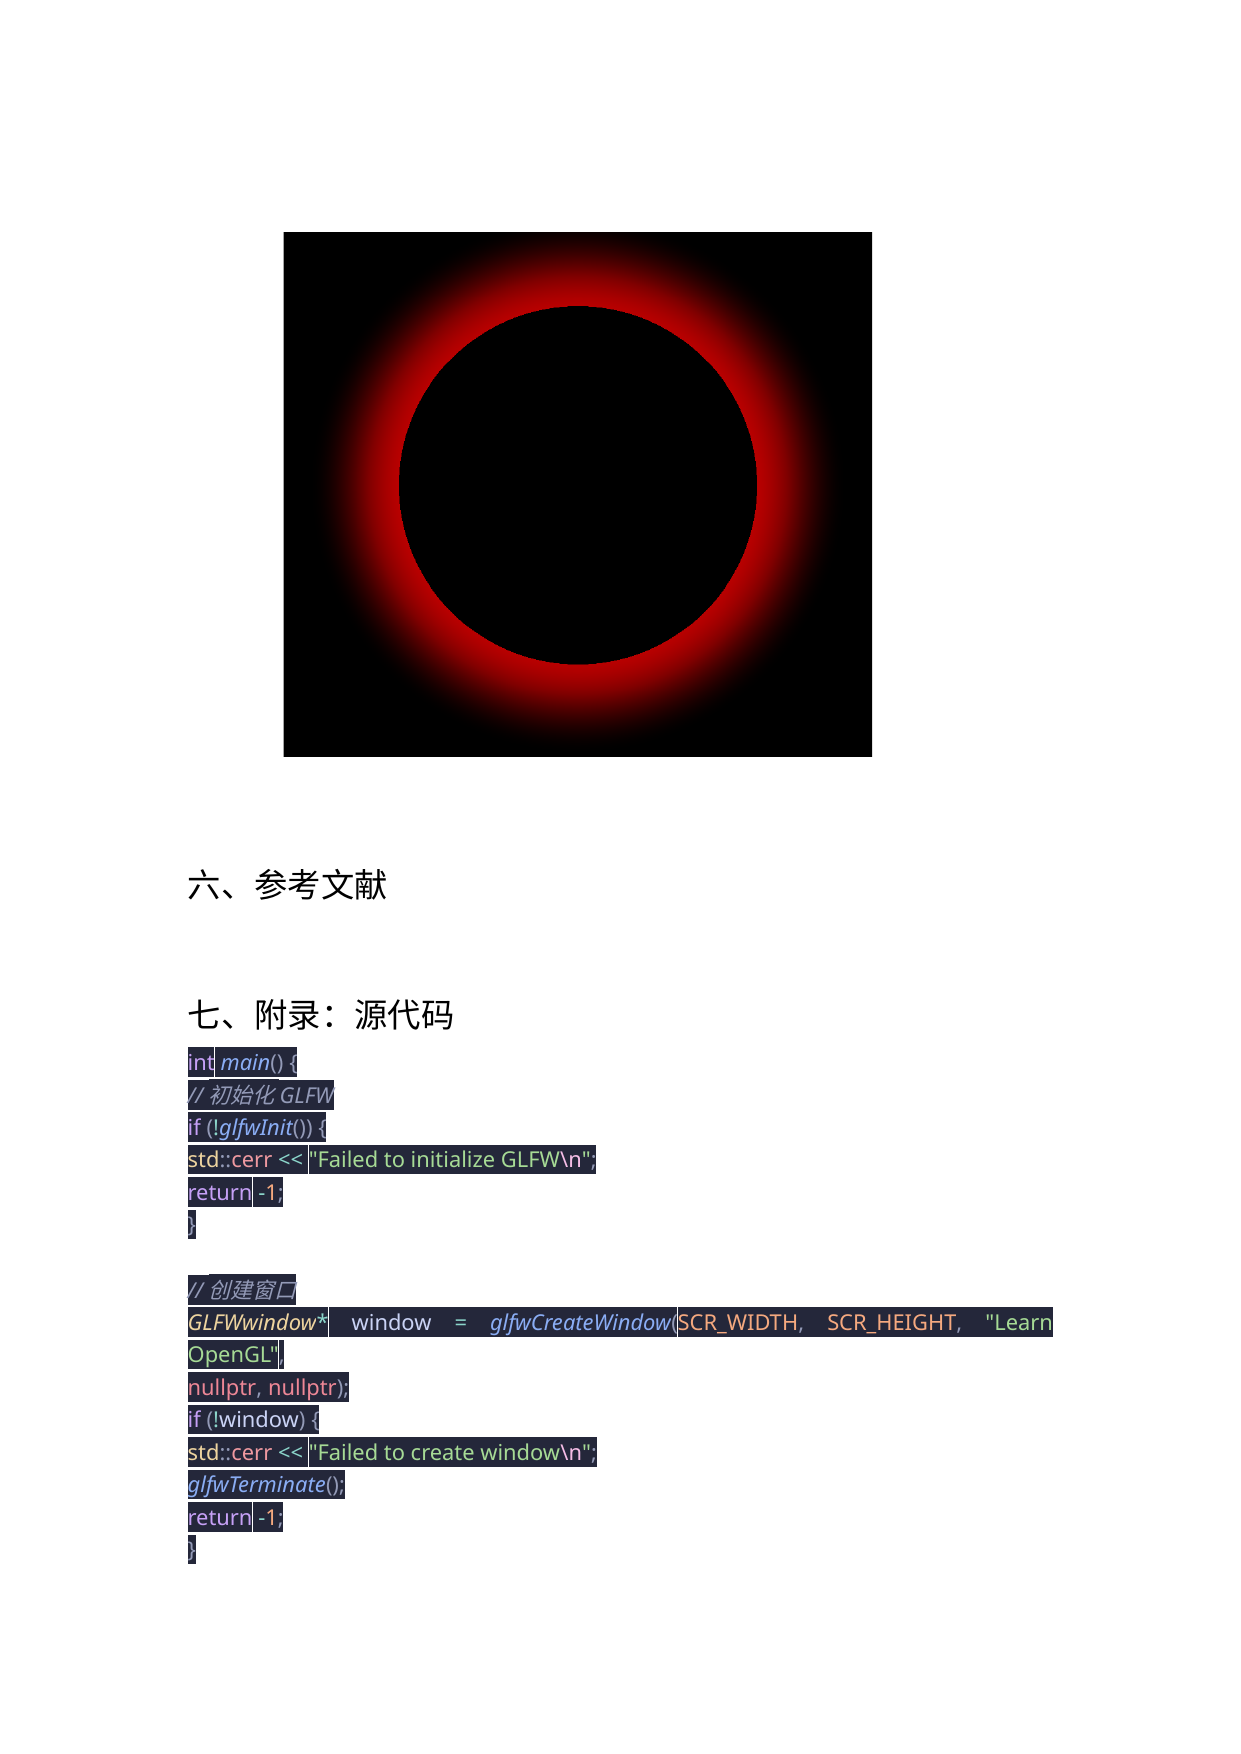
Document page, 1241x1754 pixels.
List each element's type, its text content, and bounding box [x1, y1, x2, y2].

text glfwTerminate(); [187, 1468, 1053, 1501]
text nullptr, nullptr); [187, 1371, 1053, 1403]
text if (!glfwInit()) { [187, 1111, 1053, 1143]
text // 初始化 GLFW [187, 1078, 1053, 1111]
text } [187, 1208, 1053, 1241]
text if (!window) { [187, 1403, 1053, 1436]
text return -1; [187, 1176, 1053, 1208]
text // 创建窗口 [187, 1273, 1053, 1306]
list 参考文献 [187, 851, 1053, 916]
text } [187, 1533, 1053, 1566]
text 七、附录：源代码 [187, 981, 1053, 1046]
text return -1; [187, 1501, 1053, 1533]
picture [283, 232, 873, 757]
text std::cerr << "Failed to initialize GLFW\n"; [187, 1143, 1053, 1176]
text int main() { [187, 1046, 1053, 1078]
text std::cerr << "Failed to create window\n"; [187, 1436, 1053, 1468]
text GLFWwindow* window = glfwCreateWindow(SCR_WIDTH, SCR_HEIGHT, "Learn OpenGL", [187, 1306, 1053, 1371]
